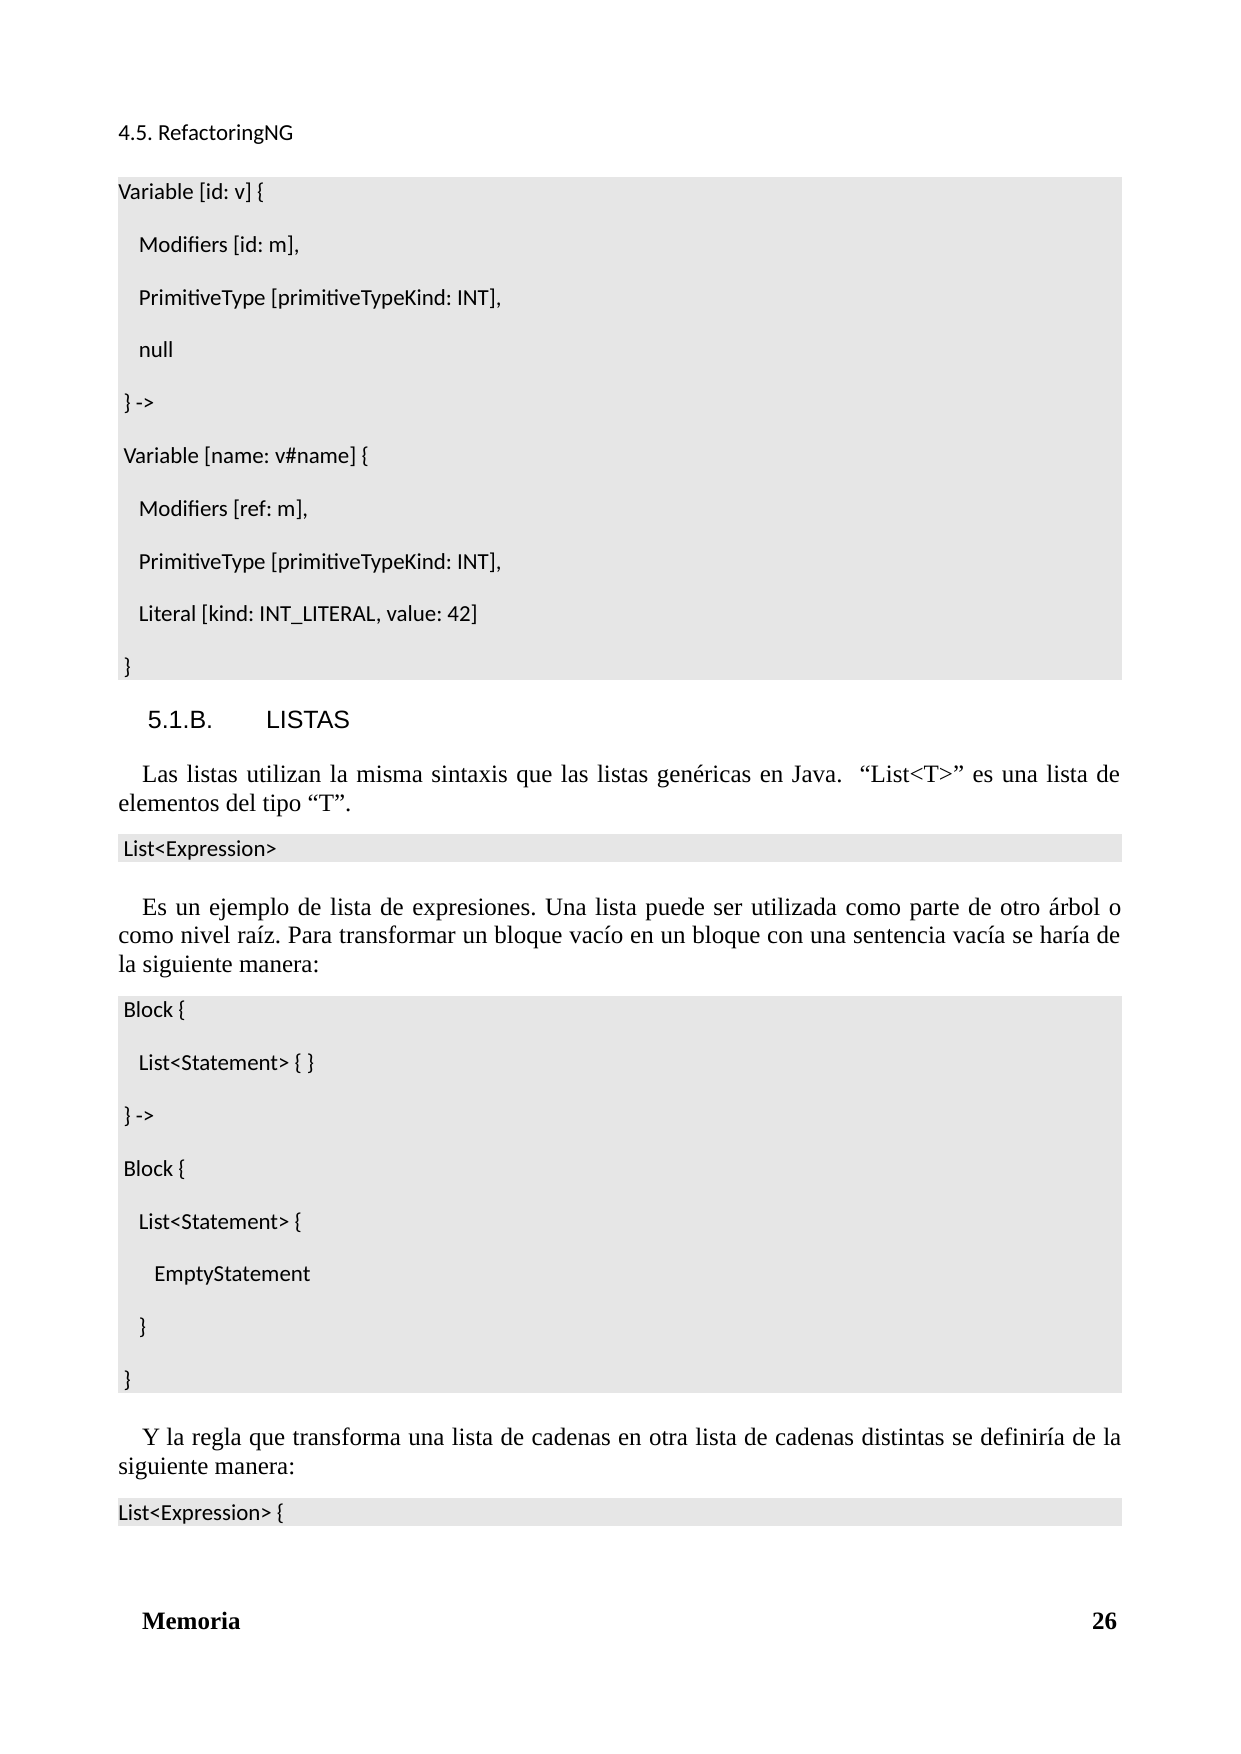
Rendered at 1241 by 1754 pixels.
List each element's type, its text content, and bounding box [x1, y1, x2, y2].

text Variable [id: v] { [118, 177, 1122, 205]
text Modifiers [id: m], [118, 230, 1122, 258]
text List<Statement> { [118, 1207, 1122, 1235]
text Literal [kind: INT_LITERAL, value: 42] [118, 599, 1122, 628]
text Block { [118, 1154, 1122, 1182]
text PrimitiveType [primitiveTypeKind: INT], [118, 283, 1122, 311]
text Las listas utilizan la misma sintaxis que las listas genéricas en Java. “List<T>” es una lista de elementos del tipo “T”. [118, 759, 1122, 817]
text List<Expression> { [118, 1498, 1122, 1526]
text EmptyStatement [118, 1259, 1122, 1288]
text } [118, 1312, 1122, 1340]
text } -> [118, 1101, 1122, 1129]
text List<Statement> { } [118, 1048, 1122, 1076]
text null [118, 336, 1122, 363]
text PrimitiveType [primitiveTypeKind: INT], [118, 547, 1122, 575]
subtitle Listas [148, 705, 1122, 734]
text Block { [118, 996, 1122, 1023]
text Variable [name: v#name] { [118, 441, 1122, 469]
text } -> [118, 388, 1122, 416]
text Es un ejemplo de lista de expresiones. Una lista puede ser utilizada como parte de otro árbol o como nivel raíz. Para transformar un bloque vacío en un bloque con una sentencia vacía se haría de la siguiente manera: [118, 892, 1122, 978]
text Y la regla que transforma una lista de cadenas en otra lista de cadenas distintas se definiría de la siguiente manera: [118, 1422, 1122, 1480]
text List<Expression> [118, 834, 1122, 862]
text Modifiers [ref: m], [118, 494, 1122, 522]
text } [118, 1365, 1122, 1393]
text } [118, 652, 1122, 680]
